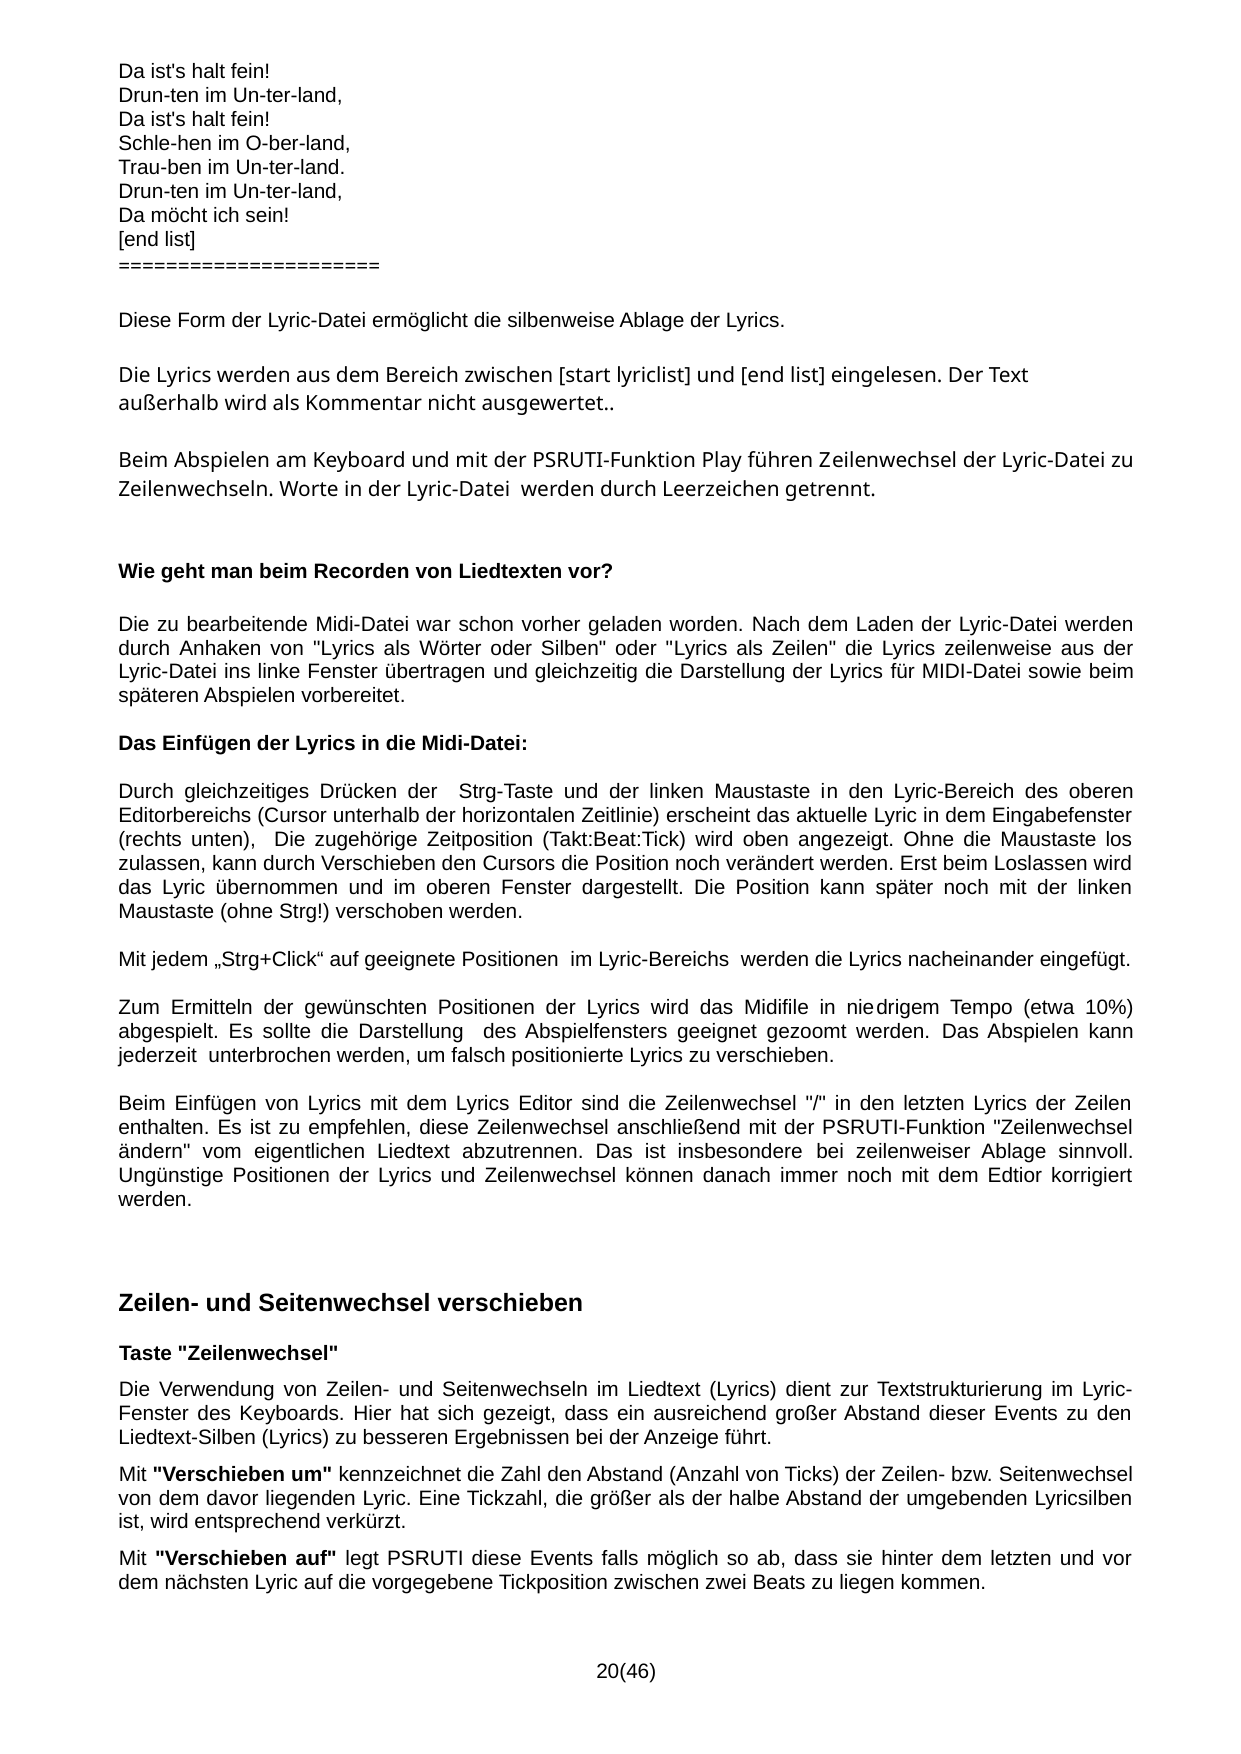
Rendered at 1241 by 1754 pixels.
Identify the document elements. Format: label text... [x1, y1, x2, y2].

text Beim Abspielen am Keyboard und mit der PSRUTI-Funktion Play führen Zeilenwechsel der Lyric-Datei zu Zeilenwechseln. Worte in der Lyric-Datei werden durch Leerzeichen getrennt. [118, 445, 1134, 502]
text Da möcht ich sein! [118, 203, 1134, 227]
text Die Verwendung von Zeilen- und Seitenwechseln im Liedtext (Lyrics) dient zur Textstrukturierung im Lyric-Fenster des Keyboards. Hier hat sich gezeigt, dass ein ausreichend großer Abstand dieser Events zu den Liedtext-Silben (Lyrics) zu besseren Ergebnissen bei der Anzeige führt. [118, 1377, 1134, 1449]
text Trau-ben im Un-ter-land. [118, 155, 1134, 179]
text Diese Form der Lyric-Datei ermöglicht die silbenweise Ablage der Lyrics. [118, 308, 1134, 332]
text Mit jedem „Strg+Click“ auf geeignete Positionen im Lyric-Bereichs werden die Lyrics nacheinander eingefügt. [118, 947, 1134, 971]
text Schle-hen im O-ber-land, [118, 131, 1134, 155]
text Durch gleichzeitiges Drücken der Strg-Taste und der linken Maustaste in den Lyric-Bereich des oberen Editorbereichs (Cursor unterhalb der horizontalen Zeitlinie) erscheint das aktuelle Lyric in dem Eingabefenster (rechts unten), Die zugehörige Zeitposition (Takt:Beat:Tick) wird oben angezeigt. Ohne die Maustaste los zulassen, kann durch Verschieben den Cursors die Position noch verändert werden. Erst beim Loslassen wird das Lyric übernommen und im oberen Fenster dargestellt. Die Position kann später noch mit der linken Maustaste (ohne Strg!) verschoben werden. [118, 779, 1134, 923]
text Beim Einfügen von Lyrics mit dem Lyrics Editor sind die Zeilenwechsel "/" in den letzten Lyrics der Zeilen enthalten. Es ist zu empfehlen, diese Zeilenwechsel anschließend mit der PSRUTI-Funktion "Zeilenwechsel ändern" vom eigentlichen Liedtext abzutrennen. Das ist insbesondere bei zeilenweiser Ablage sinnvoll. Ungünstige Positionen der Lyrics und Zeilenwechsel können danach immer noch mit dem Edtior korrigiert werden. [118, 1091, 1134, 1210]
text Mit "Verschieben um" kennzeichnet die Zahl den Abstand (Anzahl von Ticks) der Zeilen- bzw. Seitenwechsel von dem davor liegenden Lyric. Eine Tickzahl, die größer als der halbe Abstand der umgebenden Lyricsilben ist, wird entsprechend verkürzt. [118, 1461, 1134, 1533]
text Taste "Zeilenwechsel" [118, 1341, 1134, 1364]
text Drun-ten im Un-ter-land, [118, 83, 1134, 107]
text Mit "Verschieben auf" legt PSRUTI diese Events falls möglich so ab, dass sie hinter dem letzten und vor dem nächsten Lyric auf die vorgegebene Tickposition zwischen zwei Beats zu liegen kommen. [118, 1546, 1134, 1594]
text Zum Ermitteln der gewünschten Positionen der Lyrics wird das Midifile in niedrigem Tempo (etwa 10%) abgespielt. Es sollte die Darstellung des Abspielfensters geeignet gezoomt werden. Das Abspielen kann jederzeit unterbrochen werden, um falsch positionierte Lyrics zu verschieben. [118, 995, 1134, 1067]
text Da ist's halt fein! [118, 107, 1134, 131]
text Da ist's halt fein! [118, 59, 1134, 83]
subtitle Zeilen- und Seitenwechsel verschieben [118, 1288, 1134, 1317]
text Drun-ten im Un-ter-land, [118, 179, 1134, 203]
text [end list] [118, 227, 1134, 251]
text Wie geht man beim Recorden von Liedtexten vor? [118, 559, 1134, 583]
text Die zu bearbeitende Midi-Datei war schon vorher geladen worden. Nach dem Laden der Lyric-Datei werden durch Anhaken von "Lyrics als Wörter oder Silben" oder "Lyrics als Zeilen" die Lyrics zeilenweise aus der Lyric-Datei ins linke Fenster übertragen und gleichzeitig die Darstellung der Lyrics für MIDI-Datei sowie beim späteren Abspielen vorbereitet. [118, 611, 1134, 707]
text ====================== [118, 251, 1134, 279]
text Die Lyrics werden aus dem Bereich zwischen [start lyriclist] und [end list] eingelesen. Der Text außerhalb wird als Kommentar nicht ausgewertet.. [118, 360, 1134, 417]
text Das Einfügen der Lyrics in die Midi-Datei: [118, 731, 1134, 755]
